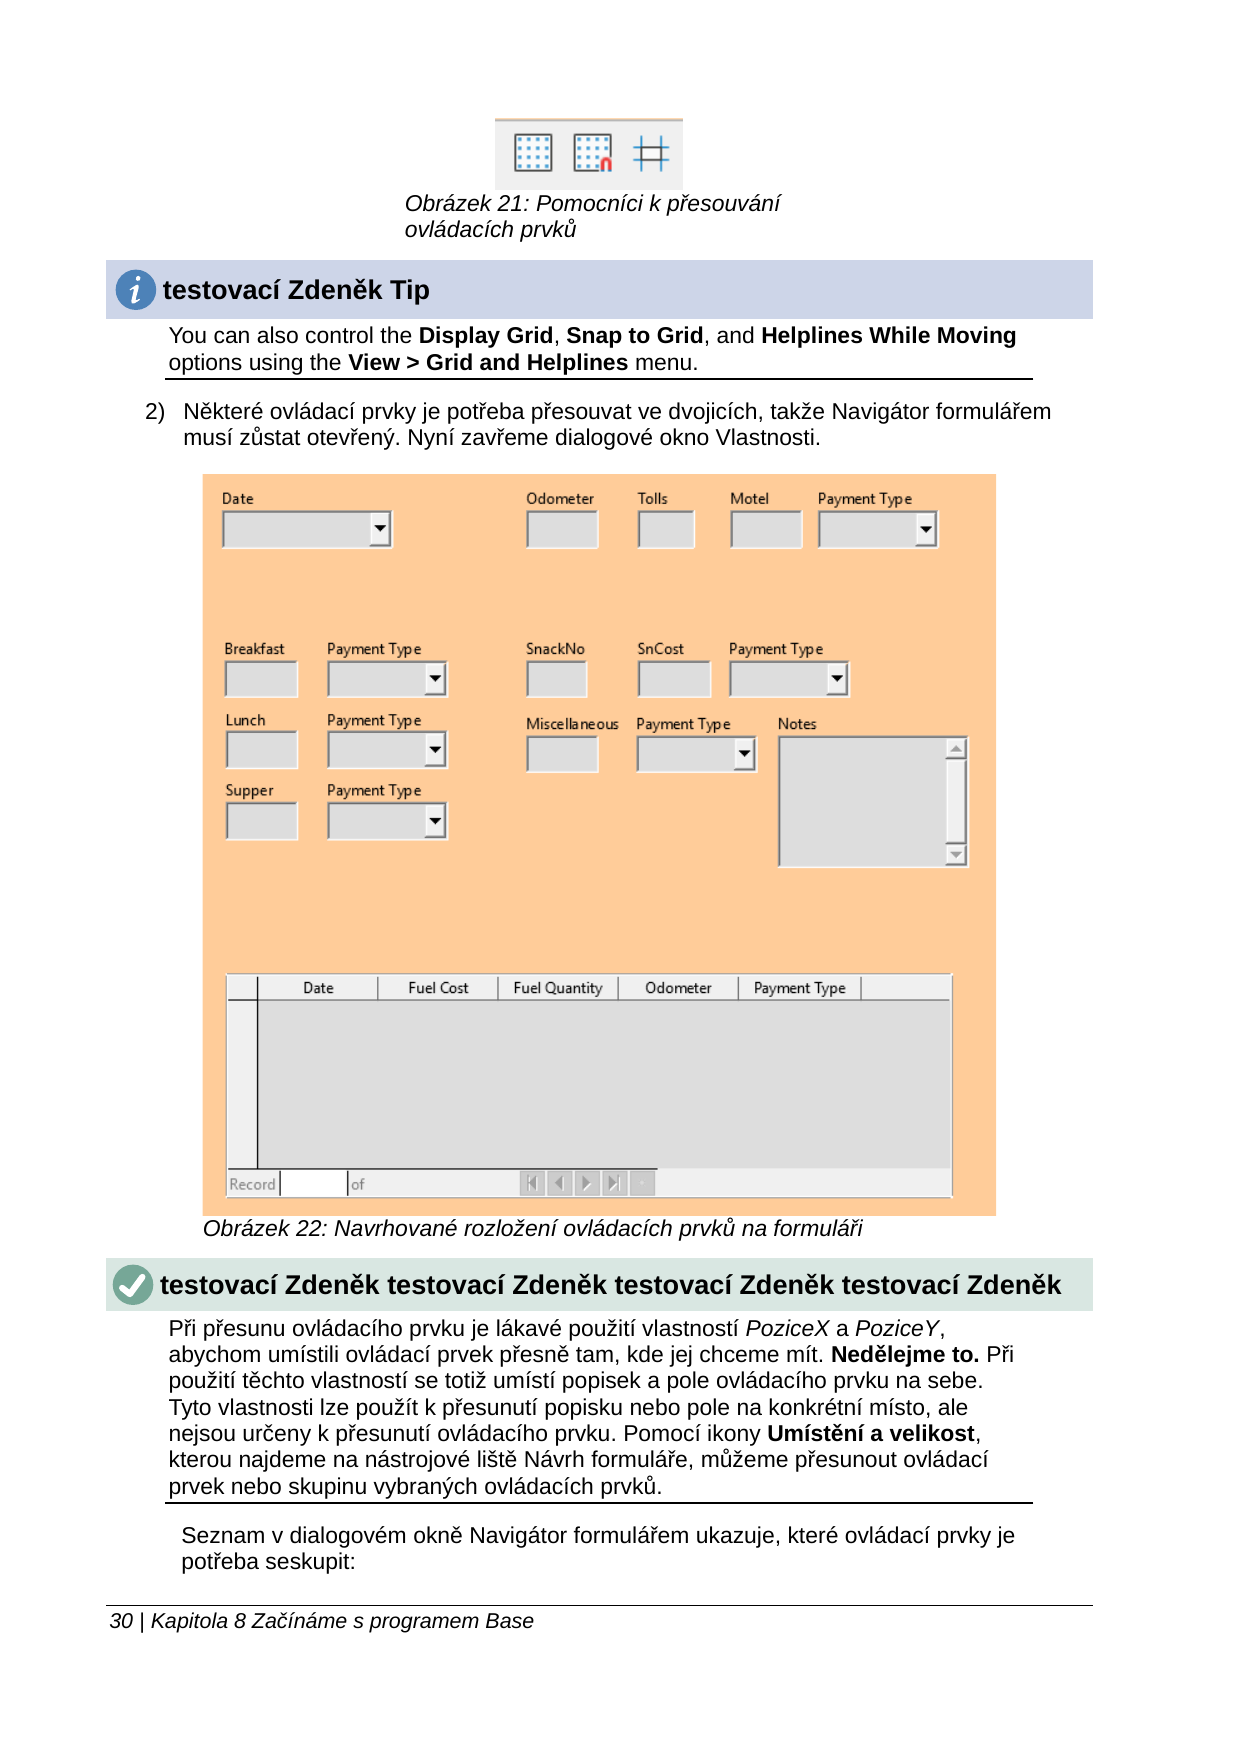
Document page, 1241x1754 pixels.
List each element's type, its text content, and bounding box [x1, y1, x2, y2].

text Seznam v dialogovém okně Navigátor formulářem ukazuje, které ovládací prvky je potřeba seskupit: [181, 1522, 1093, 1574]
text Obrázek 21: Pomocníci k přesouvání ovládacích prvků [404, 118, 794, 242]
text You can also control the Display Grid, Snap to Grid, and Helplines While Moving options using the View > Grid and Helplines menu. [165, 319, 1033, 378]
subtitle testovací Zdeněk testovací Zdeněk testovací Zdeněk testovací Zdeněk [106, 1258, 1093, 1311]
picture [495, 118, 683, 190]
subtitle testovací Zdeněk Tip [106, 260, 1093, 319]
list Některé ovládací prvky je potřeba přesouvat ve dvojicích, takže Navigátor formulářem musí zůstat otevřený. Nyní zavřeme dialogové okno Vlastnosti. [165, 398, 1093, 451]
picture [202, 474, 997, 1216]
text Při přesunu ovládacího prvku je lákavé použití vlastností PoziceX a PoziceY, abychom umístili ovládací prvek přesně tam, kde jej chceme mít. Nedělejme to. Při použití těchto vlastností se totiž umístí popisek a pole ovládacího prvku na sebe. Tyto vlastnosti lze použít k přesunutí popisku nebo pole na konkrétní místo, ale nejsou určeny k přesunutí ovládacího prvku. Pomocí ikony Umístění a velikost, kterou najdeme na nástrojové liště Návrh formuláře, můžeme přesunout ovládací prvek nebo skupinu vybraných ovládacích prvků. [165, 1311, 1033, 1502]
text Obrázek 22: Navrhované rozložení ovládacích prvků na formuláři [203, 1216, 996, 1242]
